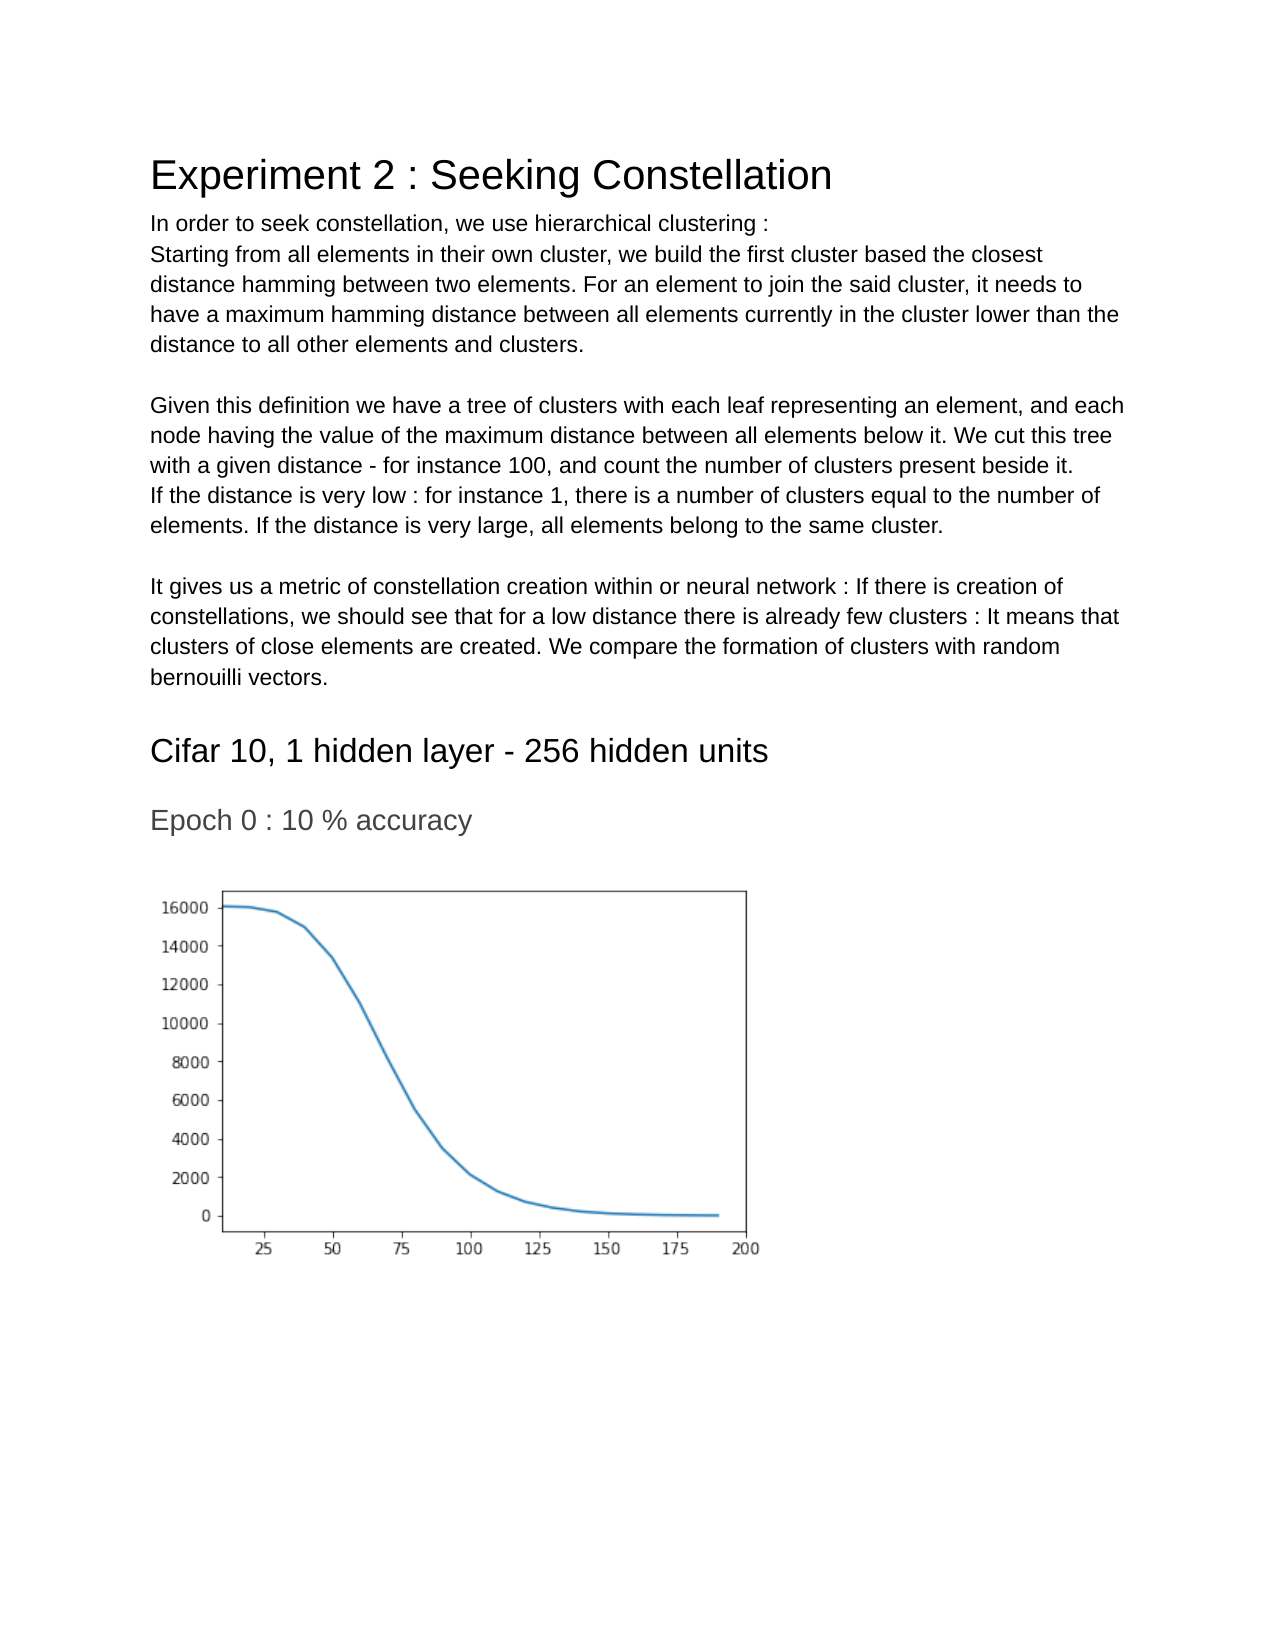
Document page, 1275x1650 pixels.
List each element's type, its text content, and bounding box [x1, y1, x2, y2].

text It gives us a metric of constellation creation within or neural network : If there is creation of constellations, we should see that for a low distance there is already few clusters : It means that clusters of close elements are created. We compare the formation of clusters with random bernouilli vectors. [150, 573, 1125, 690]
text Starting from all elements in their own cluster, we build the first cluster based the closest distance hamming between two elements. For an element to join the said cluster, it needs to have a maximum hamming distance between all elements currently in the cluster lower than the distance to all other elements and clusters. [150, 241, 1125, 358]
subtitle Cifar 10, 1 hidden layer - 256 hidden units [150, 731, 1125, 770]
text In order to seek constellation, we use hierarchical clustering : [150, 210, 1125, 237]
text Given this definition we have a tree of clusters with each leaf representing an element, and each node having the value of the maximum distance between all elements below it. We cut this tree with a given distance - for instance 100, and count the number of clusters present beside it. [150, 392, 1125, 478]
subtitle Experiment 2 : Seeking Constellation [150, 150, 1125, 198]
subtitle Epoch 0 : 10 % accuracy [150, 803, 1125, 837]
picture [150, 875, 771, 1269]
text If the distance is very low : for instance 1, there is a number of clusters equal to the number of elements. If the distance is very large, all elements belong to the same cluster. [150, 482, 1125, 539]
